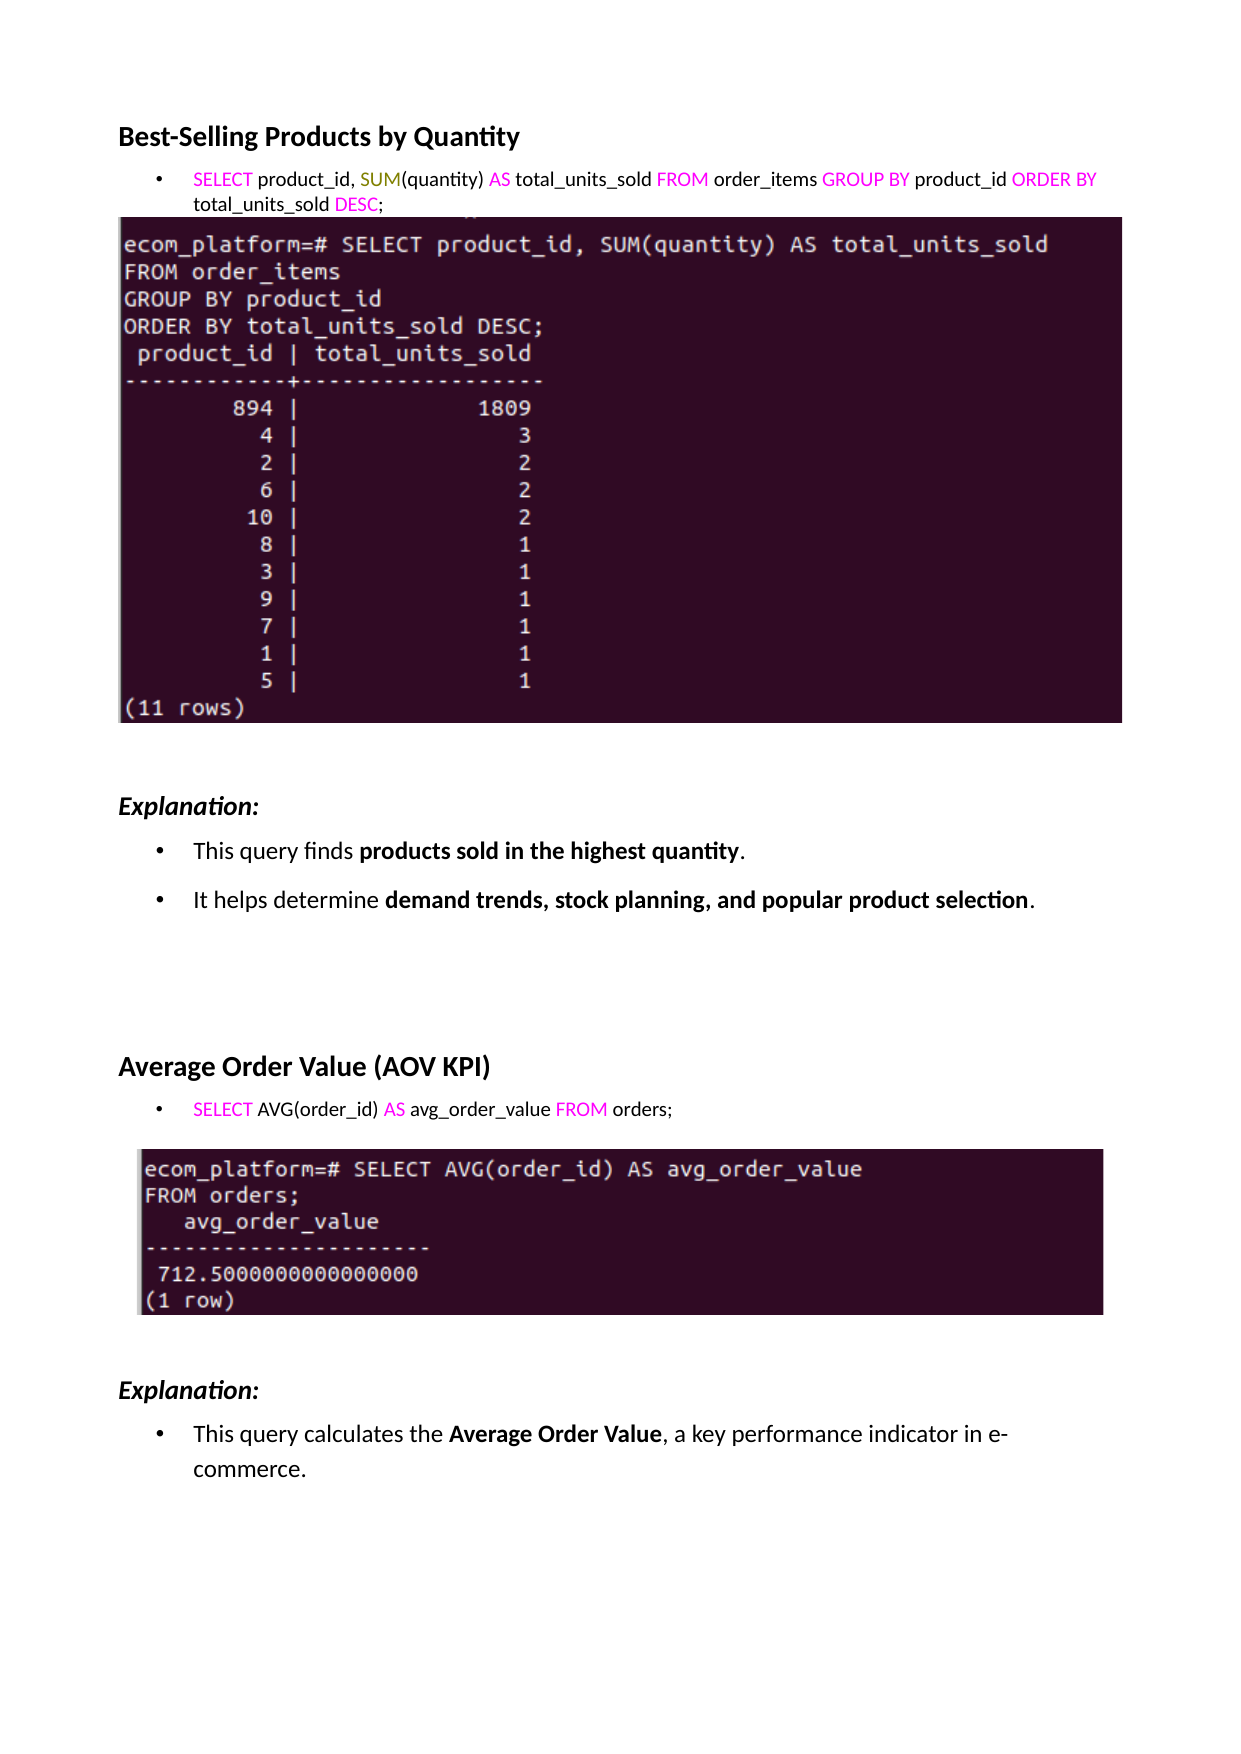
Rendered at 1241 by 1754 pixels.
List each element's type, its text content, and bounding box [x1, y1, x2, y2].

subtitle Explanation: [118, 1373, 1122, 1406]
list This query finds products sold in the highest quantity. [156, 835, 1122, 865]
subtitle Explanation: [118, 789, 1122, 822]
list SELECT product_id, SUM(quantity) AS total_units_sold FROM order_items GROUP BY product_id ORDER BY total_units_sold DESC; [156, 166, 1122, 217]
picture [118, 217, 1123, 723]
list SELECT AVG(order_id) AS avg_order_value FROM orders; [156, 1096, 1122, 1121]
subtitle Best-Selling Products by Quantity [118, 118, 1122, 154]
list This query calculates the Average Order Value, a key performance indicator in e-commerce. [156, 1418, 1122, 1484]
subtitle Average Order Value (AOV KPI) [118, 1048, 1122, 1083]
picture [136, 1149, 1104, 1315]
list It helps determine demand trends, stock planning, and popular product selection. [156, 884, 1122, 915]
